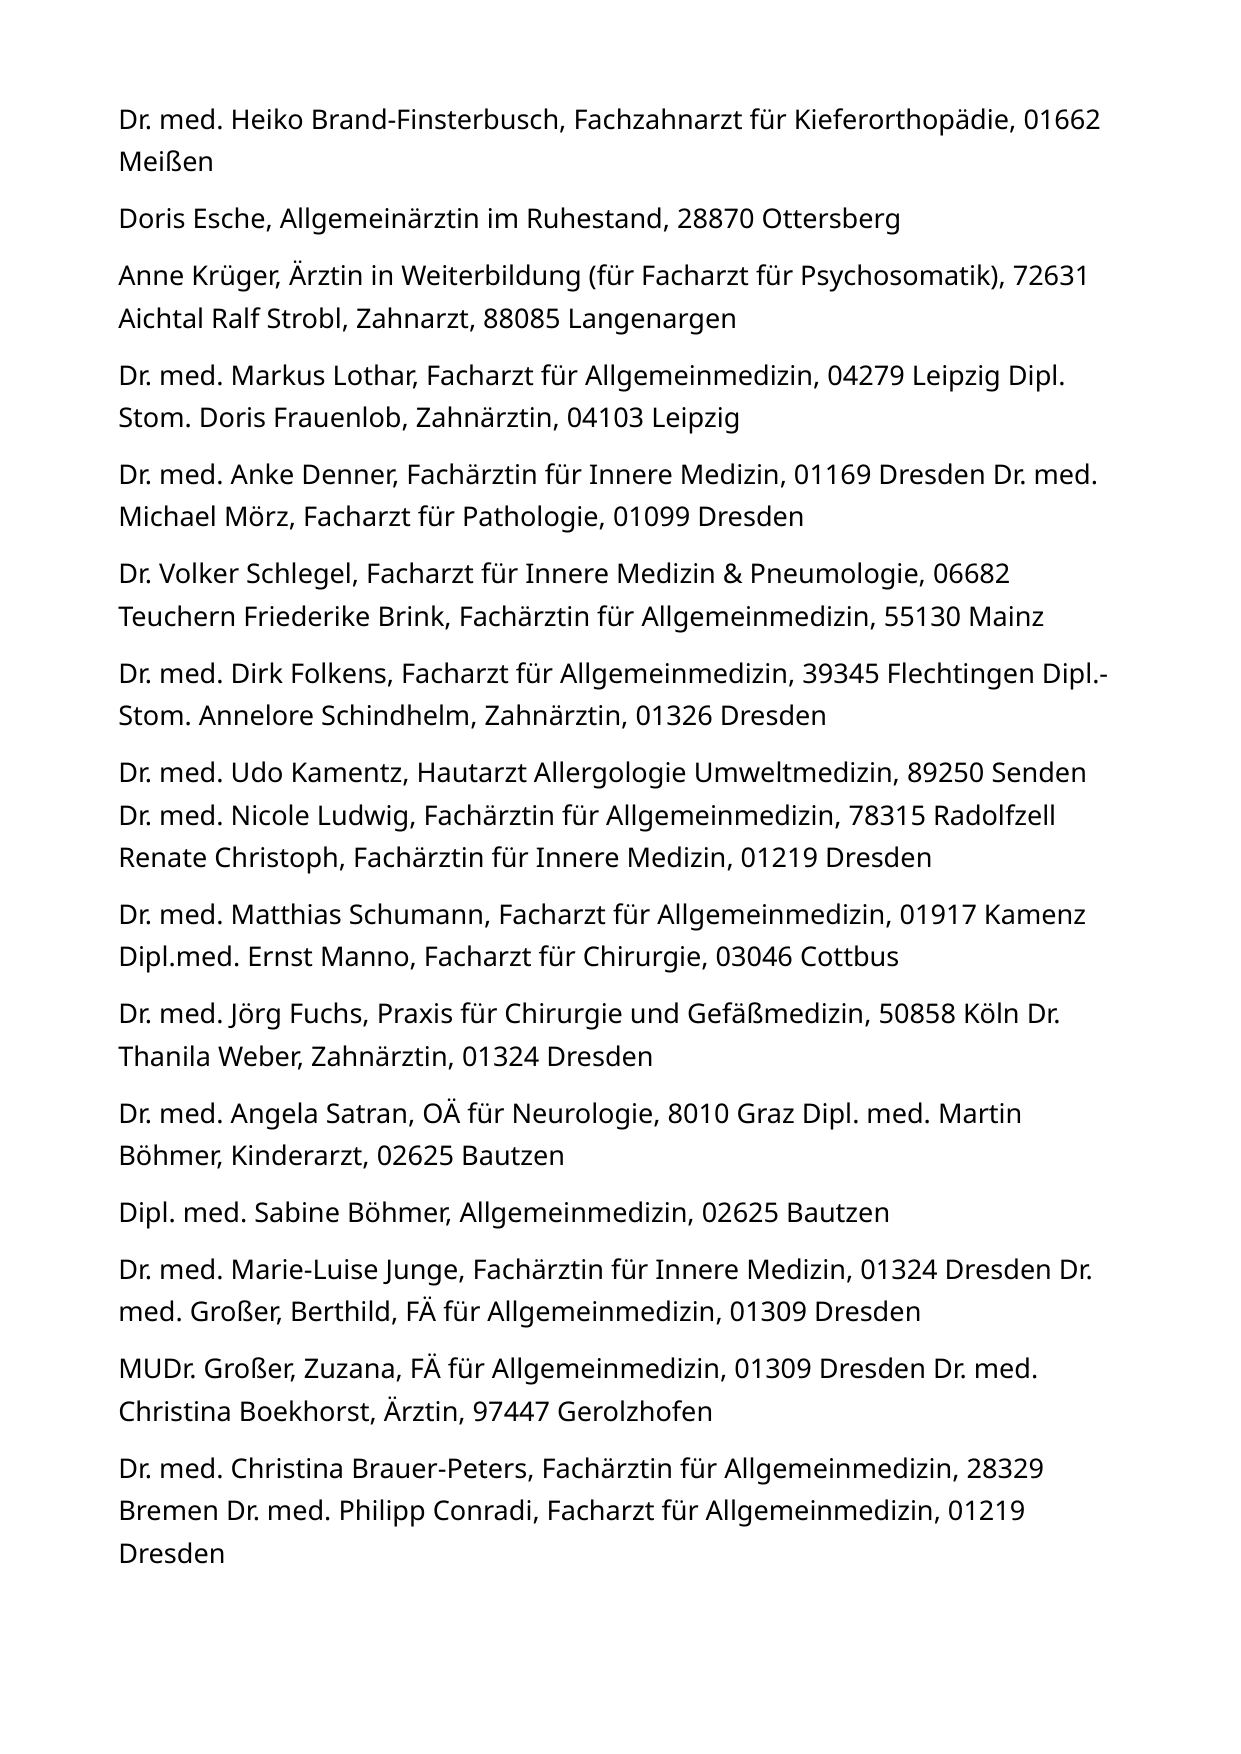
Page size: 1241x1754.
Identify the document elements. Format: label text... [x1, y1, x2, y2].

text Dr. med. Anke Denner, Fachärztin für Innere Medizin, 01169 Dresden Dr. med. Michael Mörz, Facharzt für Pathologie, 01099 Dresden [118, 456, 1122, 535]
text Dr. med. Marie-Luise Junge, Fachärztin für Innere Medizin, 01324 Dresden Dr. med. Großer, Berthild, FÄ für Allgemeinmedizin, 01309 Dresden [118, 1251, 1122, 1330]
text Dr. Volker Schlegel, Facharzt für Innere Medizin & Pneumologie, 06682 Teuchern Friederike Brink, Fachärztin für Allgemeinmedizin, 55130 Mainz [118, 555, 1122, 634]
text Dr. med. Heiko Brand-Finsterbusch, Fachzahnarzt für Kieferorthopädie, 01662 Meißen [118, 100, 1122, 180]
text Dr. med. Christina Brauer-Peters, Fachärztin für Allgemeinmedizin, 28329 Bremen Dr. med. Philipp Conradi, Facharzt für Allgemeinmedizin, 01219 Dresden [118, 1449, 1122, 1571]
text MUDr. Großer, Zuzana, FÄ für Allgemeinmedizin, 01309 Dresden Dr. med. Christina Boekhorst, Ärztin, 97447 Gerolzhofen [118, 1350, 1122, 1429]
text Dr. med. Matthias Schumann, Facharzt für Allgemeinmedizin, 01917 Kamenz Dipl.med. Ernst Manno, Facharzt für Chirurgie, 03046 Cottbus [118, 895, 1122, 975]
text Dipl. med. Sabine Böhmer, Allgemeinmedizin, 02625 Bautzen [118, 1193, 1122, 1230]
text Dr. med. Jörg Fuchs, Praxis für Chirurgie und Gefäßmedizin, 50858 Köln Dr. Thanila Weber, Zahnärztin, 01324 Dresden [118, 995, 1122, 1074]
text Doris Esche, Allgemeinärztin im Ruhestand, 28870 Ottersberg [118, 200, 1122, 237]
text Dr. med. Markus Lothar, Facharzt für Allgemeinmedizin, 04279 Leipzig Dipl. Stom. Doris Frauenlob, Zahnärztin, 04103 Leipzig [118, 356, 1122, 435]
text Dr. med. Udo Kamentz, Hautarzt Allergologie Umweltmedizin, 89250 Senden Dr. med. Nicole Ludwig, Fachärztin für Allgemeinmedizin, 78315 Radolfzell Renate Christoph, Fachärztin für Innere Medizin, 01219 Dresden [118, 754, 1122, 875]
text Dr. med. Angela Satran, OÄ für Neurologie, 8010 Graz Dipl. med. Martin Böhmer, Kinderarzt, 02625 Bautzen [118, 1094, 1122, 1173]
text Dr. med. Dirk Folkens, Facharzt für Allgemeinmedizin, 39345 Flechtingen Dipl.-Stom. Annelore Schindhelm, Zahnärztin, 01326 Dresden [118, 654, 1122, 733]
text Anne Krüger, Ärztin in Weiterbildung (für Facharzt für Psychosomatik), 72631 Aichtal Ralf Strobl, Zahnarzt, 88085 Langenargen [118, 257, 1122, 336]
